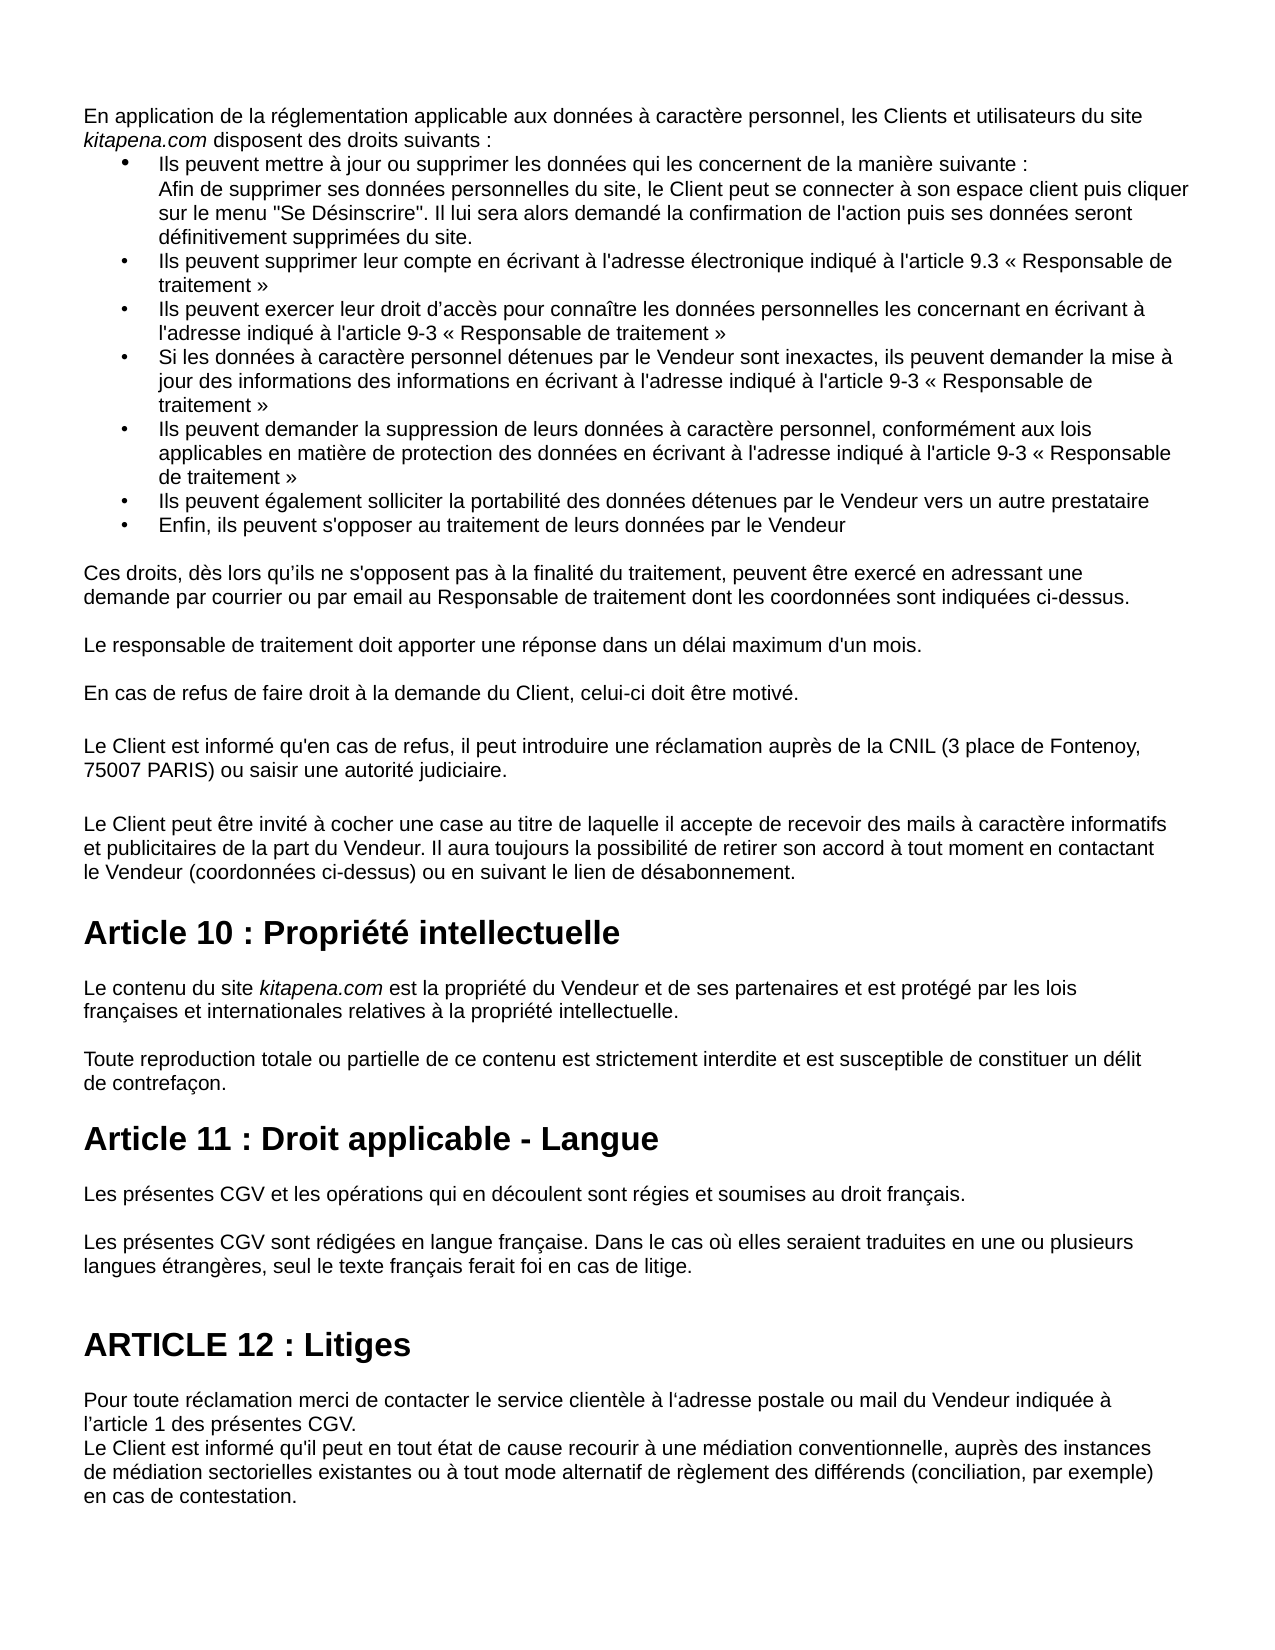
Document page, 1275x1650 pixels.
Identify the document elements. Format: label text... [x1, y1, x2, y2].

list Ils peuvent demander la suppression de leurs données à caractère personnel, conformément aux lois applicables en matière de protection des données en écrivant à l'adresse indiqué à l'article 9-3 « Responsable de traitement » [121, 417, 1192, 489]
text Le Client peut être invité à cocher une case au titre de laquelle il accepte de recevoir des mails à caractère informatifs [83, 812, 1192, 836]
text Toute reproduction totale ou partielle de ce contenu est strictement interdite et est susceptible de constituer un délit [83, 1047, 1192, 1071]
text En cas de refus de faire droit à la demande du Client, celui-ci doit être motivé. [83, 681, 1192, 705]
text Les présentes CGV sont rédigées en langue française. Dans le cas où elles seraient traduites en une ou plusieurs [83, 1229, 1192, 1253]
text langues étrangères, seul le texte français ferait foi en cas de litige. [83, 1253, 1192, 1277]
text de médiation sectorielles existantes ou à tout mode alternatif de règlement des différends (conciliation, par exemple) [83, 1459, 1192, 1483]
text françaises et internationales relatives à la propriété intellectuelle. [83, 999, 1192, 1023]
text demande par courrier ou par email au Responsable de traitement dont les coordonnées sont indiquées ci-dessus. [83, 585, 1192, 609]
list Enfin, ils peuvent s'opposer au traitement de leurs données par le Vendeur [121, 513, 1192, 537]
subtitle Article 11 : Droit applicable - Langue [83, 1119, 1192, 1158]
text Pour toute réclamation merci de contacter le service clientèle à l‘adresse postale ou mail du Vendeur indiquée à [83, 1388, 1192, 1412]
text en cas de contestation. [83, 1483, 1192, 1507]
text l’article 1 des présentes CGV. [83, 1412, 1192, 1436]
text Le Client est informé qu'en cas de refus, il peut introduire une réclamation auprès de la CNIL (3 place de Fontenoy, 75007 PARIS) ou saisir une autorité judiciaire. [83, 734, 1192, 782]
subtitle Article 10 : Propriété intellectuelle [83, 913, 1192, 951]
list Ils peuvent exercer leur droit d’accès pour connaître les données personnelles les concernant en écrivant à l'adresse indiqué à l'article 9-3 « Responsable de traitement » [121, 297, 1192, 345]
text Le responsable de traitement doit apporter une réponse dans un délai maximum d'un mois. [83, 633, 1192, 657]
list Si les données à caractère personnel détenues par le Vendeur sont inexactes, ils peuvent demander la mise à jour des informations des informations en écrivant à l'adresse indiqué à l'article 9-3 « Responsable de traitement » [121, 345, 1192, 417]
text Le contenu du site kitapena.com est la propriété du Vendeur et de ses partenaires et est protégé par les lois [83, 975, 1192, 999]
list Ils peuvent également solliciter la portabilité des données détenues par le Vendeur vers un autre prestataire [121, 489, 1192, 513]
text le Vendeur (coordonnées ci-dessus) ou en suivant le lien de désabonnement. [83, 859, 1192, 883]
text de contrefaçon. [83, 1071, 1192, 1095]
text En application de la réglementation applicable aux données à caractère personnel, les Clients et utilisateurs du site [83, 104, 1192, 128]
subtitle ARTICLE 12 : Litiges [83, 1325, 1192, 1364]
list Ils peuvent mettre à jour ou supprimer les données qui les concernent de la manière suivante : Afin de supprimer ses données personnelles du site, le Client peut se connecter à son espace client puis cliquer sur le menu "Se Désinscrire". Il lui sera alors demandé la confirmation de l'action puis ses données seront définitivement supprimées du site. [121, 152, 1192, 249]
text Les présentes CGV et les opérations qui en découlent sont régies et soumises au droit français. [83, 1182, 1192, 1206]
text et publicitaires de la part du Vendeur. Il aura toujours la possibilité de retirer son accord à tout moment en contactant [83, 836, 1192, 859]
text Le Client est informé qu'il peut en tout état de cause recourir à une médiation conventionnelle, auprès des instances [83, 1436, 1192, 1459]
text Ces droits, dès lors qu’ils ne s'opposent pas à la finalité du traitement, peuvent être exercé en adressant une [83, 561, 1192, 585]
list Ils peuvent supprimer leur compte en écrivant à l'adresse électronique indiqué à l'article 9.3 « Responsable de traitement » [121, 249, 1192, 297]
text kitapena.com disposent des droits suivants : [83, 128, 1192, 152]
